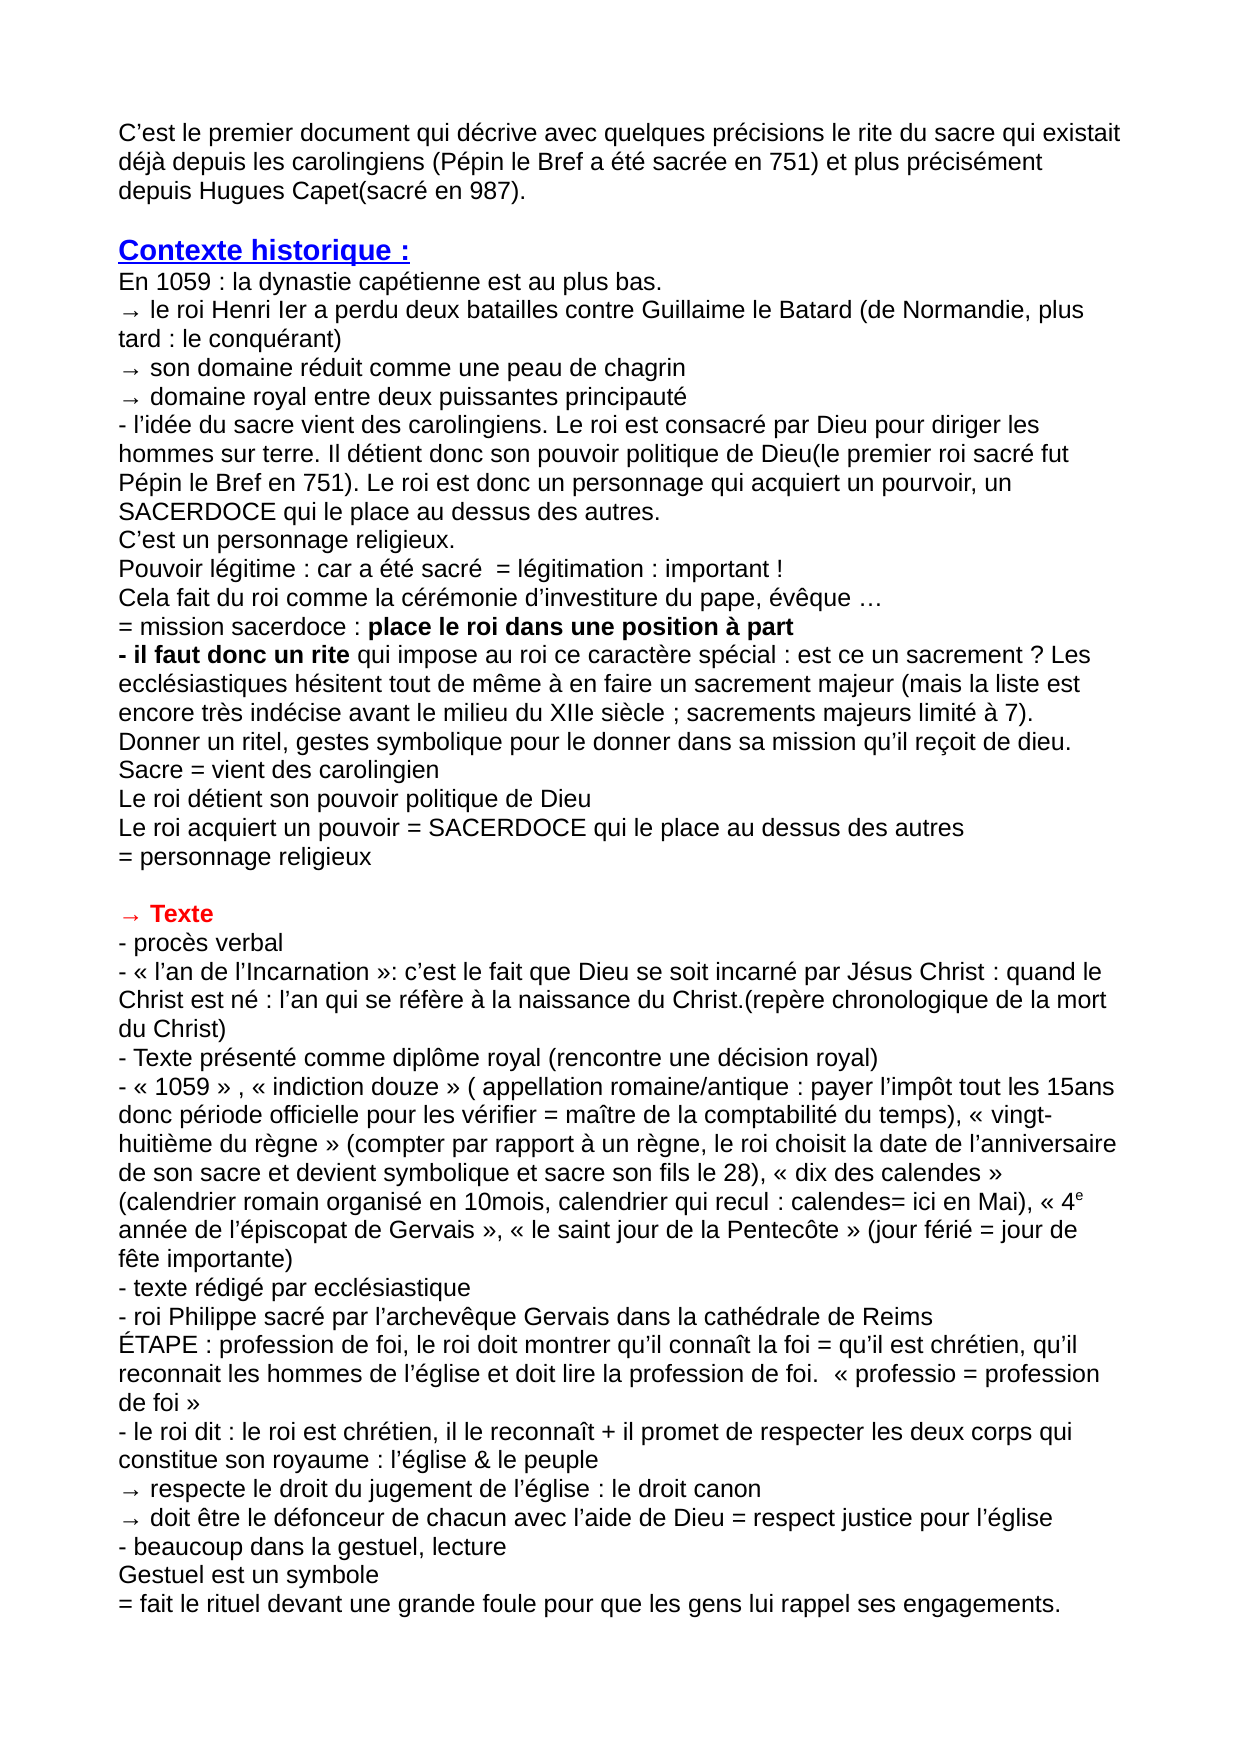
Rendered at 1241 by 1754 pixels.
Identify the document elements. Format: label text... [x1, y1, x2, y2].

text → domaine royal entre deux puissantes principauté [118, 382, 1122, 410]
text = fait le rituel devant une grande foule pour que les gens lui rappel ses engagements. [118, 1589, 1122, 1618]
text → Texte [118, 899, 1122, 928]
text = personnage religieux [118, 842, 1122, 870]
text Le roi détient son pouvoir politique de Dieu [118, 784, 1122, 813]
text → respecte le droit du jugement de l’église : le droit canon [118, 1474, 1122, 1503]
text - il faut donc un rite qui impose au roi ce caractère spécial : est ce un sacrement ? Les ecclésiastiques hésitent tout de même à en faire un sacrement majeur (mais la liste est encore très indécise avant le milieu du XIIe siècle ; sacrements majeurs limité à 7). Donner un ritel, gestes symbolique pour le donner dans sa mission qu’il reçoit de dieu. [118, 640, 1122, 755]
text C’est le premier document qui décrive avec quelques précisions le rite du sacre qui existait déjà depuis les carolingiens (Pépin le Bref a été sacrée en 751) et plus précisément depuis Hugues Capet(sacré en 987). [118, 118, 1122, 204]
text - beaucoup dans la gestuel, lecture [118, 1532, 1122, 1560]
text - le roi dit : le roi est chrétien, il le reconnaît + il promet de respecter les deux corps qui constitue son royaume : l’église & le peuple [118, 1417, 1122, 1474]
text Pouvoir légitime : car a été sacré = légitimation : important ! [118, 554, 1122, 583]
text Le roi acquiert un pouvoir = SACERDOCE qui le place au dessus des autres [118, 813, 1122, 842]
text ÉTAPE : profession de foi, le roi doit montrer qu’il connaît la foi = qu’il est chrétien, qu’il reconnait les hommes de l’église et doit lire la profession de foi. « professio = profession de foi » [118, 1330, 1122, 1417]
text → doit être le défonceur de chacun avec l’aide de Dieu = respect justice pour l’église [118, 1503, 1122, 1532]
text - Texte présenté comme diplôme royal (rencontre une décision royal) [118, 1043, 1122, 1072]
text - texte rédigé par ecclésiastique [118, 1273, 1122, 1302]
text = mission sacerdoce : place le roi dans une position à part [118, 612, 1122, 640]
text En 1059 : la dynastie capétienne est au plus bas. [118, 267, 1122, 295]
text - roi Philippe sacré par l’archevêque Gervais dans la cathédrale de Reims [118, 1302, 1122, 1330]
text → le roi Henri Ier a perdu deux batailles contre Guillaime le Batard (de Normandie, plus tard : le conquérant) [118, 295, 1122, 353]
text Cela fait du roi comme la cérémonie d’investiture du pape, évêque … [118, 583, 1122, 612]
text C’est un personnage religieux. [118, 525, 1122, 554]
text Sacre = vient des carolingien [118, 755, 1122, 784]
text - « 1059 » , « indiction douze » ( appellation romaine/antique : payer l’impôt tout les 15ans donc période officielle pour les vérifier = maître de la comptabilité du temps), « vingt-huitième du règne » (compter par rapport à un règne, le roi choisit la date de l’anniversaire de son sacre et devient symbolique et sacre son fils le 28), « dix des calendes » (calendrier romain organisé en 10mois, calendrier qui recul : calendes= ici en Mai), « 4e année de l’épiscopat de Gervais », « le saint jour de la Pentecôte » (jour férié = jour de fête importante) [118, 1072, 1122, 1273]
text - procès verbal [118, 928, 1122, 957]
text - « l’an de l’Incarnation »: c’est le fait que Dieu se soit incarné par Jésus Christ : quand le Christ est né : l’an qui se réfère à la naissance du Christ.(repère chronologique de la mort du Christ) [118, 957, 1122, 1043]
text Contexte historique : [118, 233, 1122, 267]
text Gestuel est un symbole [118, 1560, 1122, 1589]
text - l’idée du sacre vient des carolingiens. Le roi est consacré par Dieu pour diriger les hommes sur terre. Il détient donc son pouvoir politique de Dieu(le premier roi sacré fut Pépin le Bref en 751). Le roi est donc un personnage qui acquiert un pourvoir, un SACERDOCE qui le place au dessus des autres. [118, 410, 1122, 525]
text → son domaine réduit comme une peau de chagrin [118, 353, 1122, 382]
